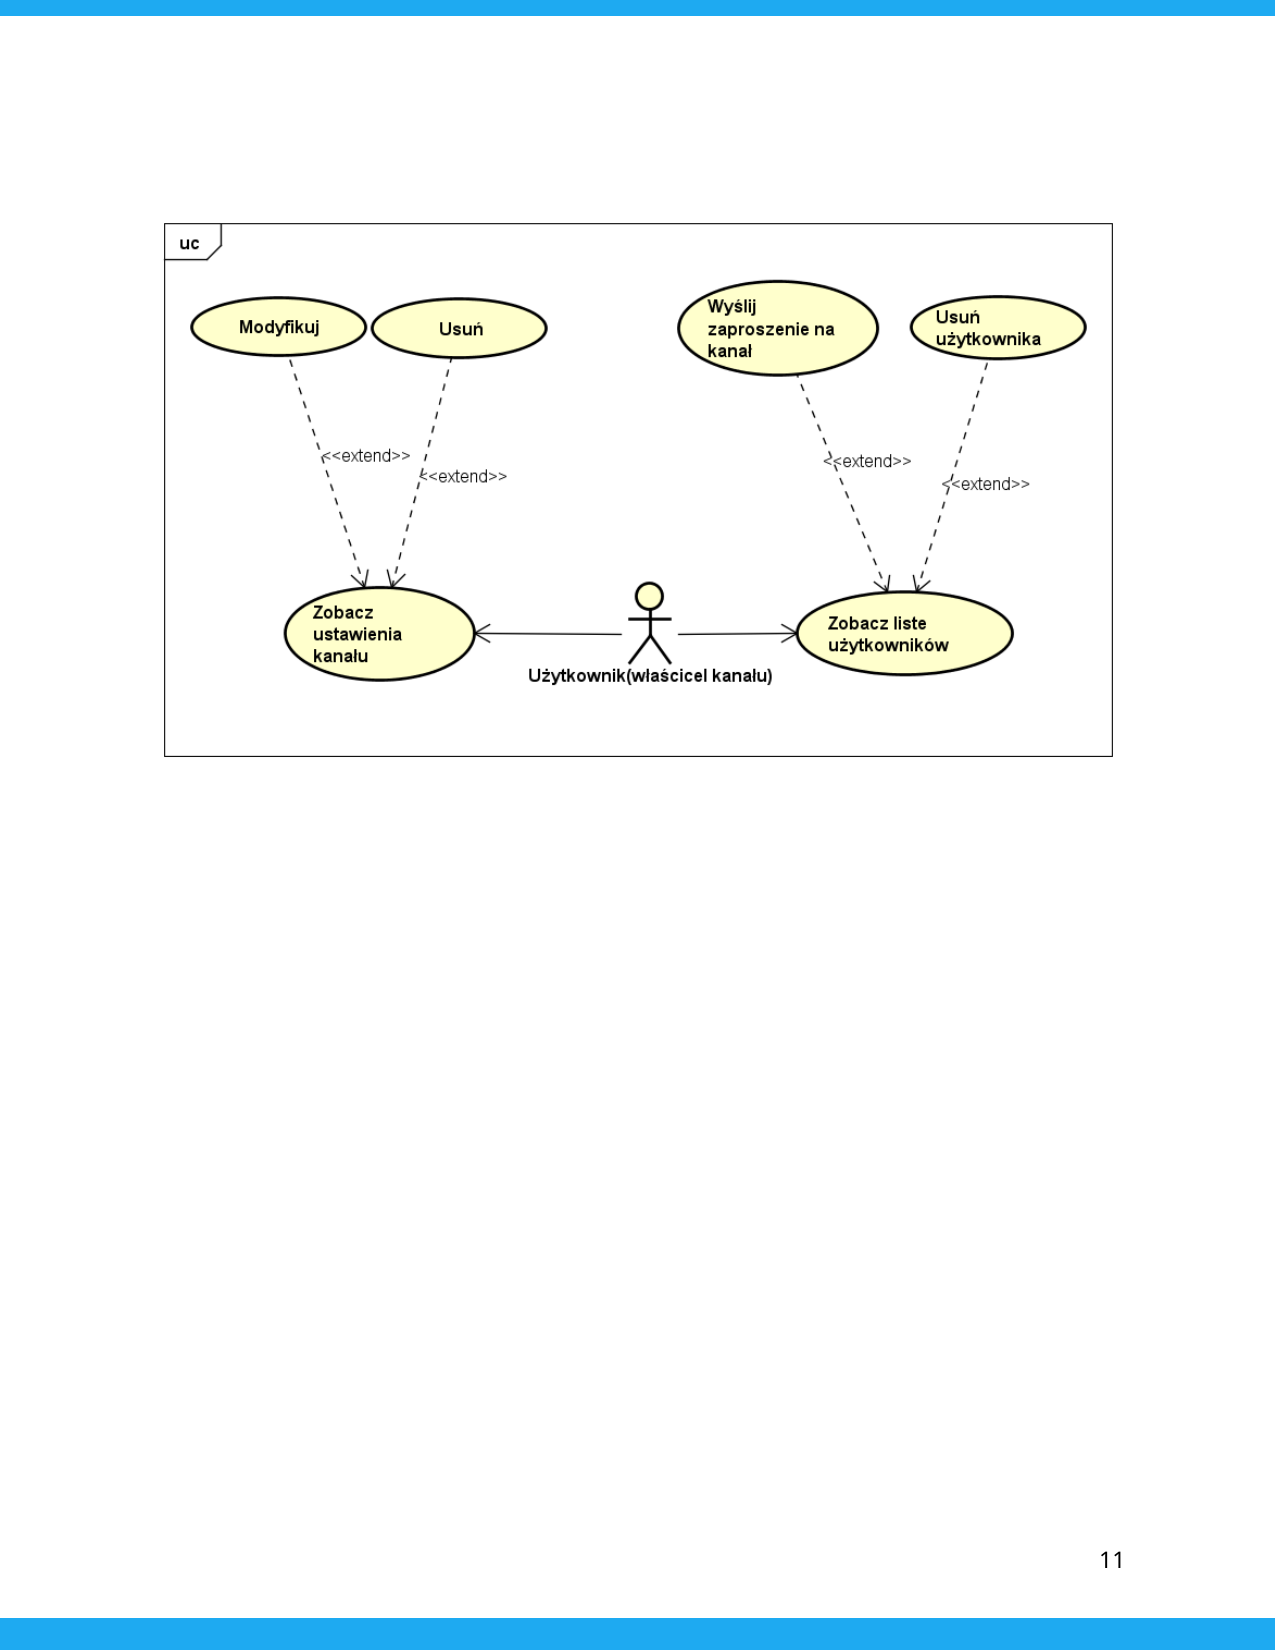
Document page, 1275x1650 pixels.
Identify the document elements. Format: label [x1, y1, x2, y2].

picture [0, 0, 1275, 16]
picture [150, 210, 1125, 769]
picture [0, 1618, 1275, 1650]
